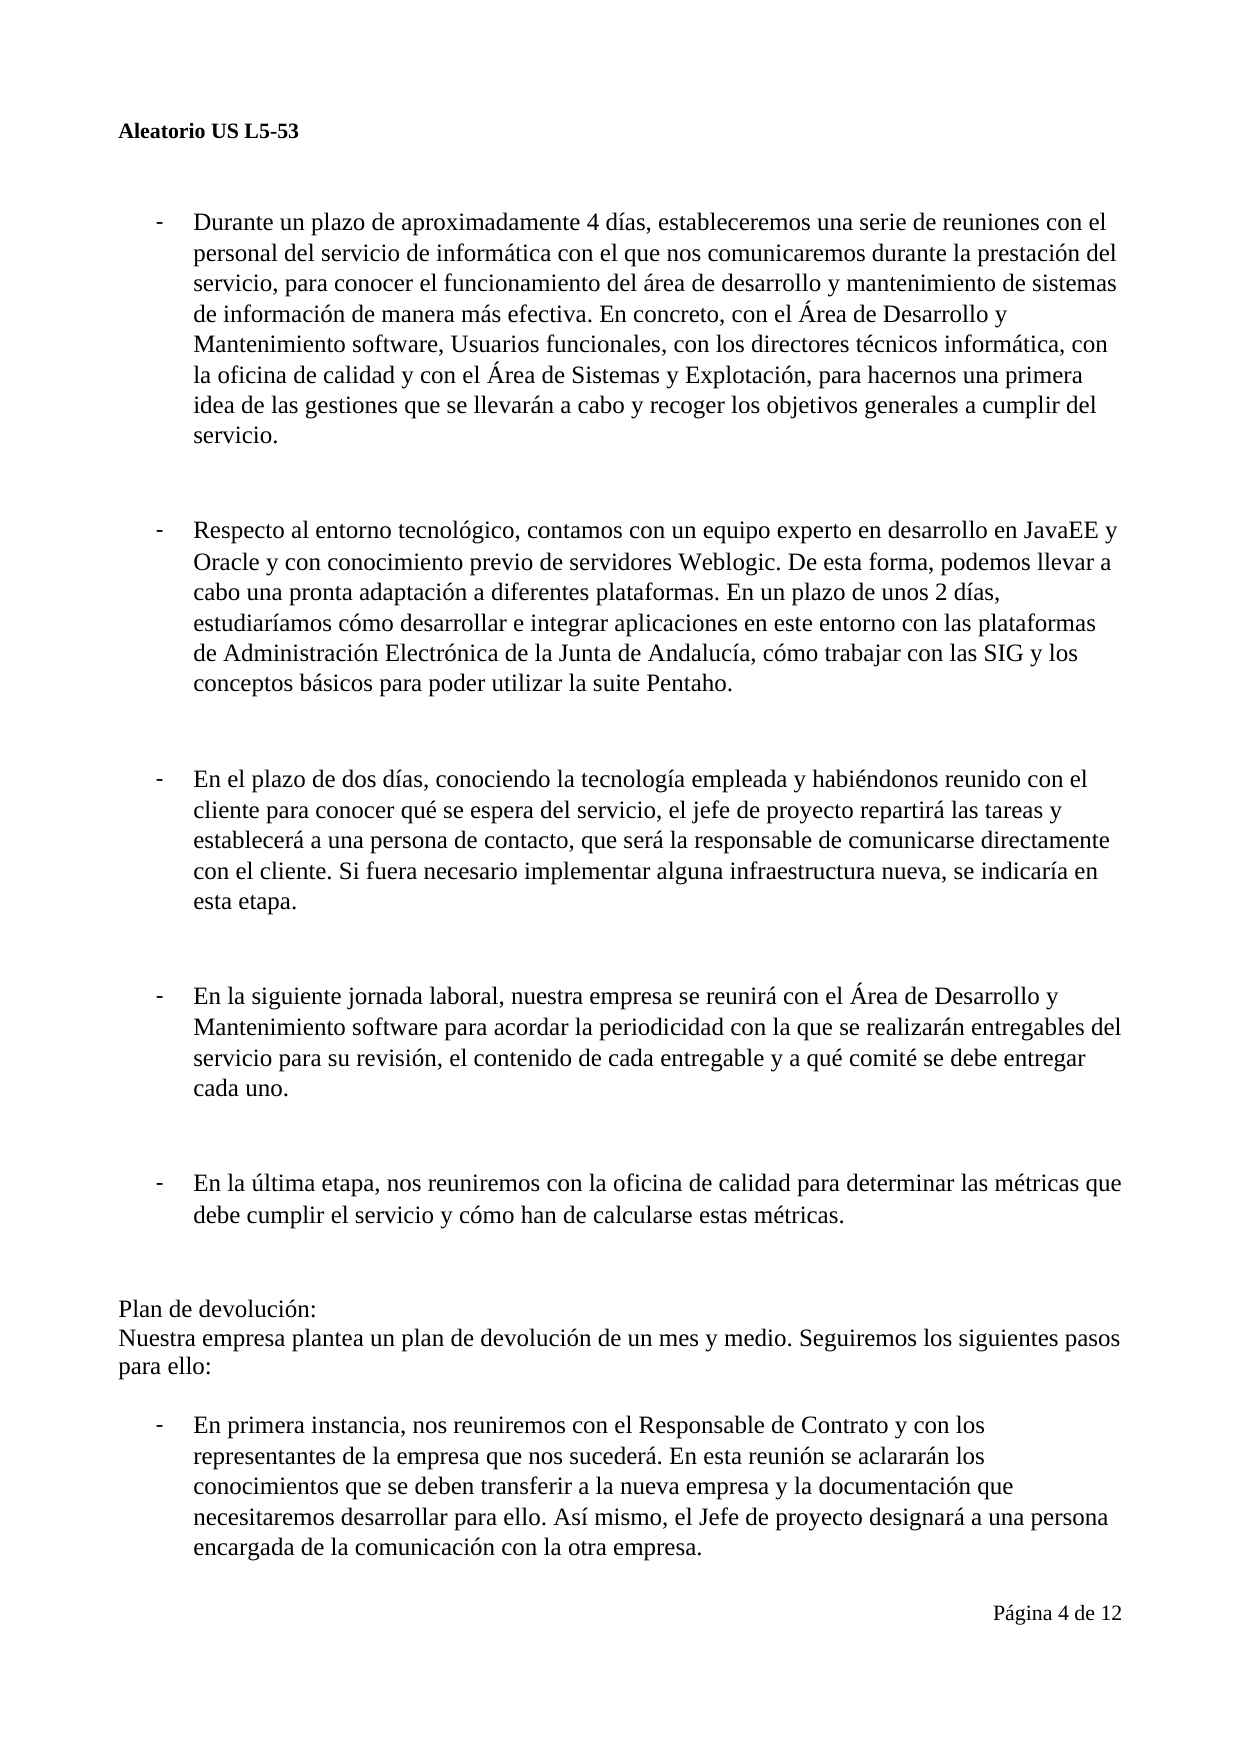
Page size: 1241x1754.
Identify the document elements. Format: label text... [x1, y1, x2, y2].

list En la siguiente jornada laboral, nuestra empresa se reunirá con el Área de Desarrollo y Mantenimiento software para acordar la periodicidad con la que se realizarán entregables del servicio para su revisión, el contenido de cada entregable y a qué comité se debe entregar cada uno. [156, 980, 1122, 1102]
text Plan de devolución: [118, 1294, 1122, 1323]
list En el plazo de dos días, conociendo la tecnología empleada y habiéndonos reunido con el cliente para conocer qué se espera del servicio, el jefe de proyecto repartirá las tareas y establecerá a una persona de contacto, que será la responsable de comunicarse directamente con el cliente. Si fuera necesario implementar alguna infraestructura nueva, se indicaría en esta etapa. [156, 763, 1122, 915]
list En primera instancia, nos reuniremos con el Responsable de Contrato y con los representantes de la empresa que nos sucederá. En esta reunión se aclararán los conocimientos que se deben transferir a la nueva empresa y la documentación que necesitaremos desarrollar para ello. Así mismo, el Jefe de proyecto designará a una persona encargada de la comunicación con la otra empresa. [156, 1409, 1122, 1561]
text Nuestra empresa plantea un plan de devolución de un mes y medio. Seguiremos los siguientes pasos para ello: [118, 1323, 1122, 1380]
list Durante un plazo de aproximadamente 4 días, estableceremos una serie de reuniones con el personal del servicio de informática con el que nos comunicaremos durante la prestación del servicio, para conocer el funcionamiento del área de desarrollo y mantenimiento de sistemas de información de manera más efectiva. En concreto, con el Área de Desarrollo y Mantenimiento software, Usuarios funcionales, con los directores técnicos informática, con la oficina de calidad y con el Área de Sistemas y Explotación, para hacernos una primera idea de las gestiones que se llevarán a cabo y recoger los objetivos generales a cumplir del servicio. [156, 206, 1122, 449]
list En la última etapa, nos reuniremos con la oficina de calidad para determinar las métricas que debe cumplir el servicio y cómo han de calcularse estas métricas. [156, 1167, 1122, 1228]
list Respecto al entorno tecnológico, contamos con un equipo experto en desarrollo en JavaEE y Oracle y con conocimiento previo de servidores Weblogic. De esta forma, podemos llevar a cabo una pronta adaptación a diferentes plataformas. En un plazo de unos 2 días, estudiaríamos cómo desarrollar e integrar aplicaciones en este entorno con las plataformas de Administración Electrónica de la Junta de Andalucía, cómo trabajar con las SIG y los conceptos básicos para poder utilizar la suite Pentaho. [156, 515, 1122, 697]
